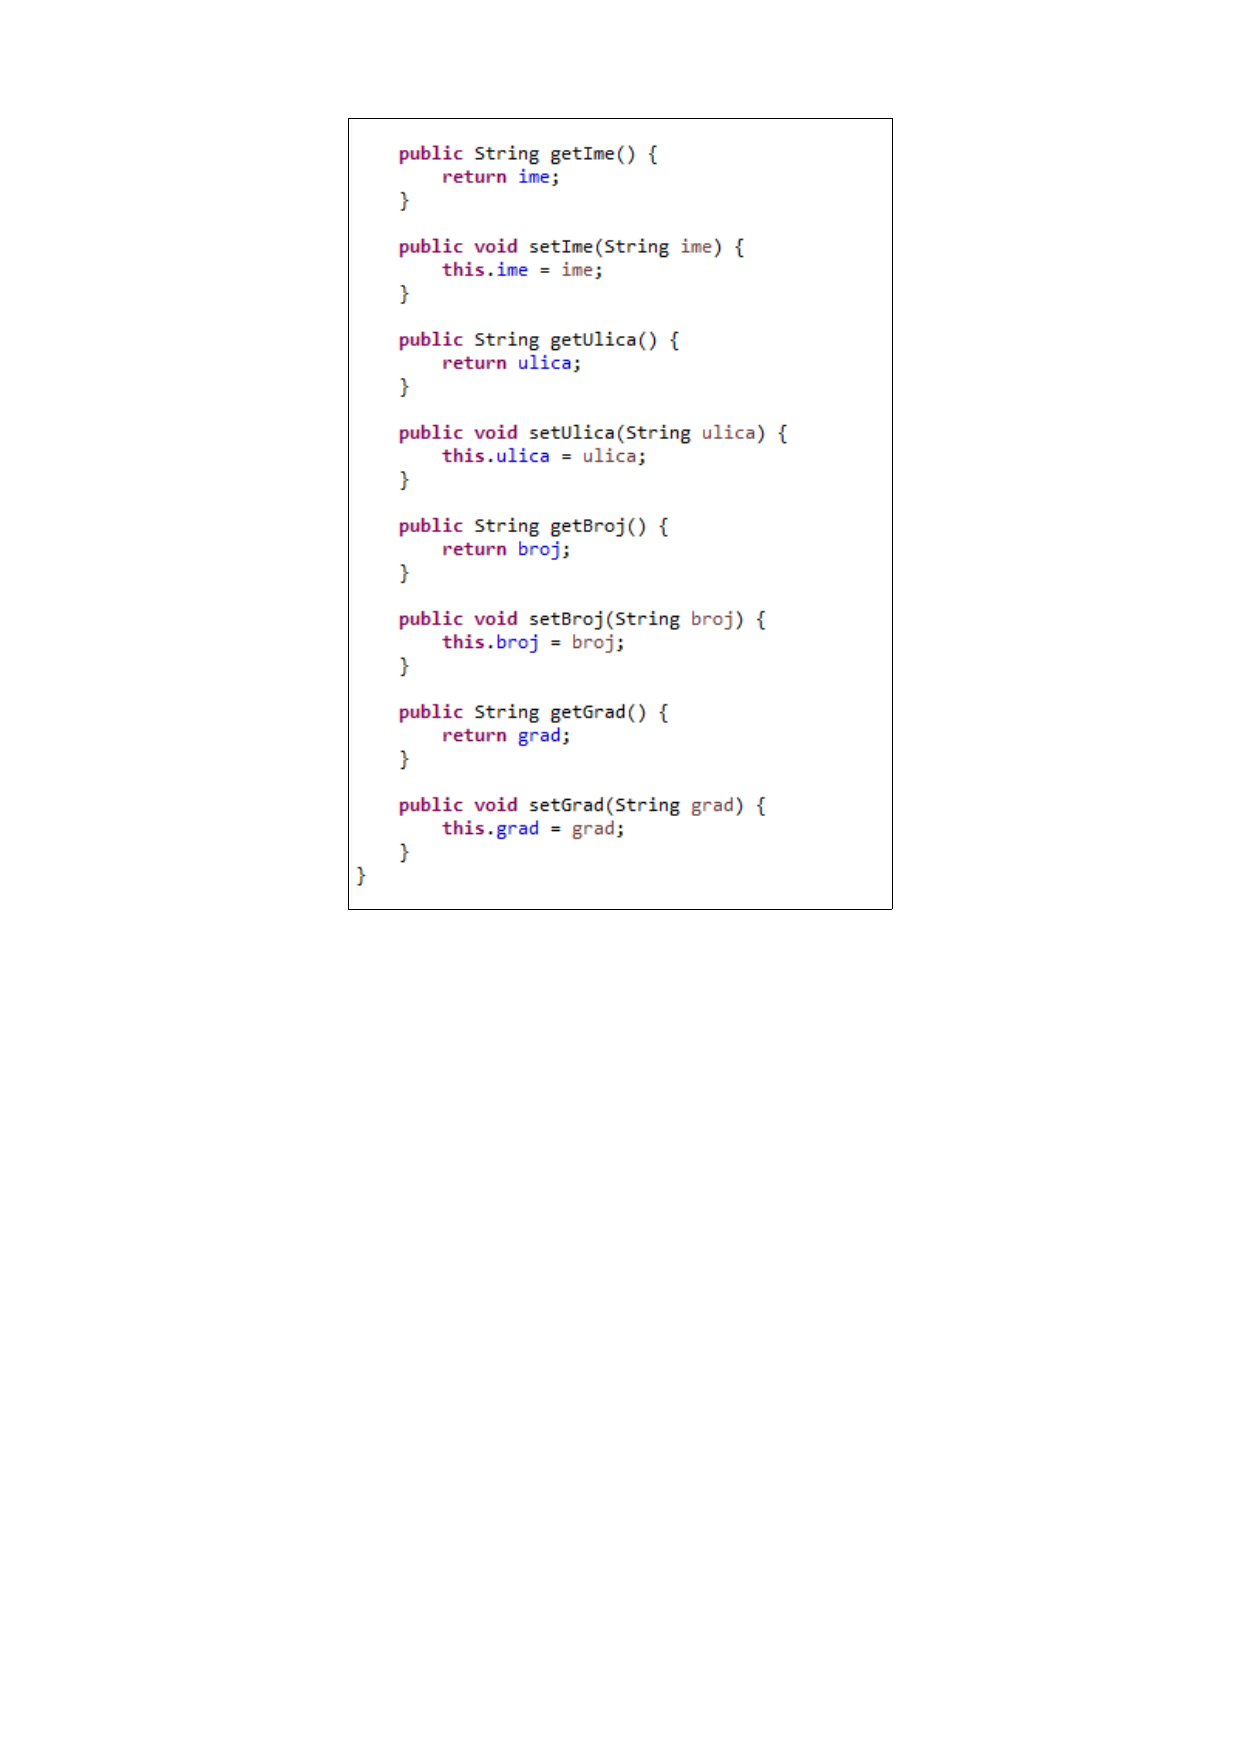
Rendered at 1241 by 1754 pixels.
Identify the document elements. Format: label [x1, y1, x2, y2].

picture [351, 121, 889, 906]
